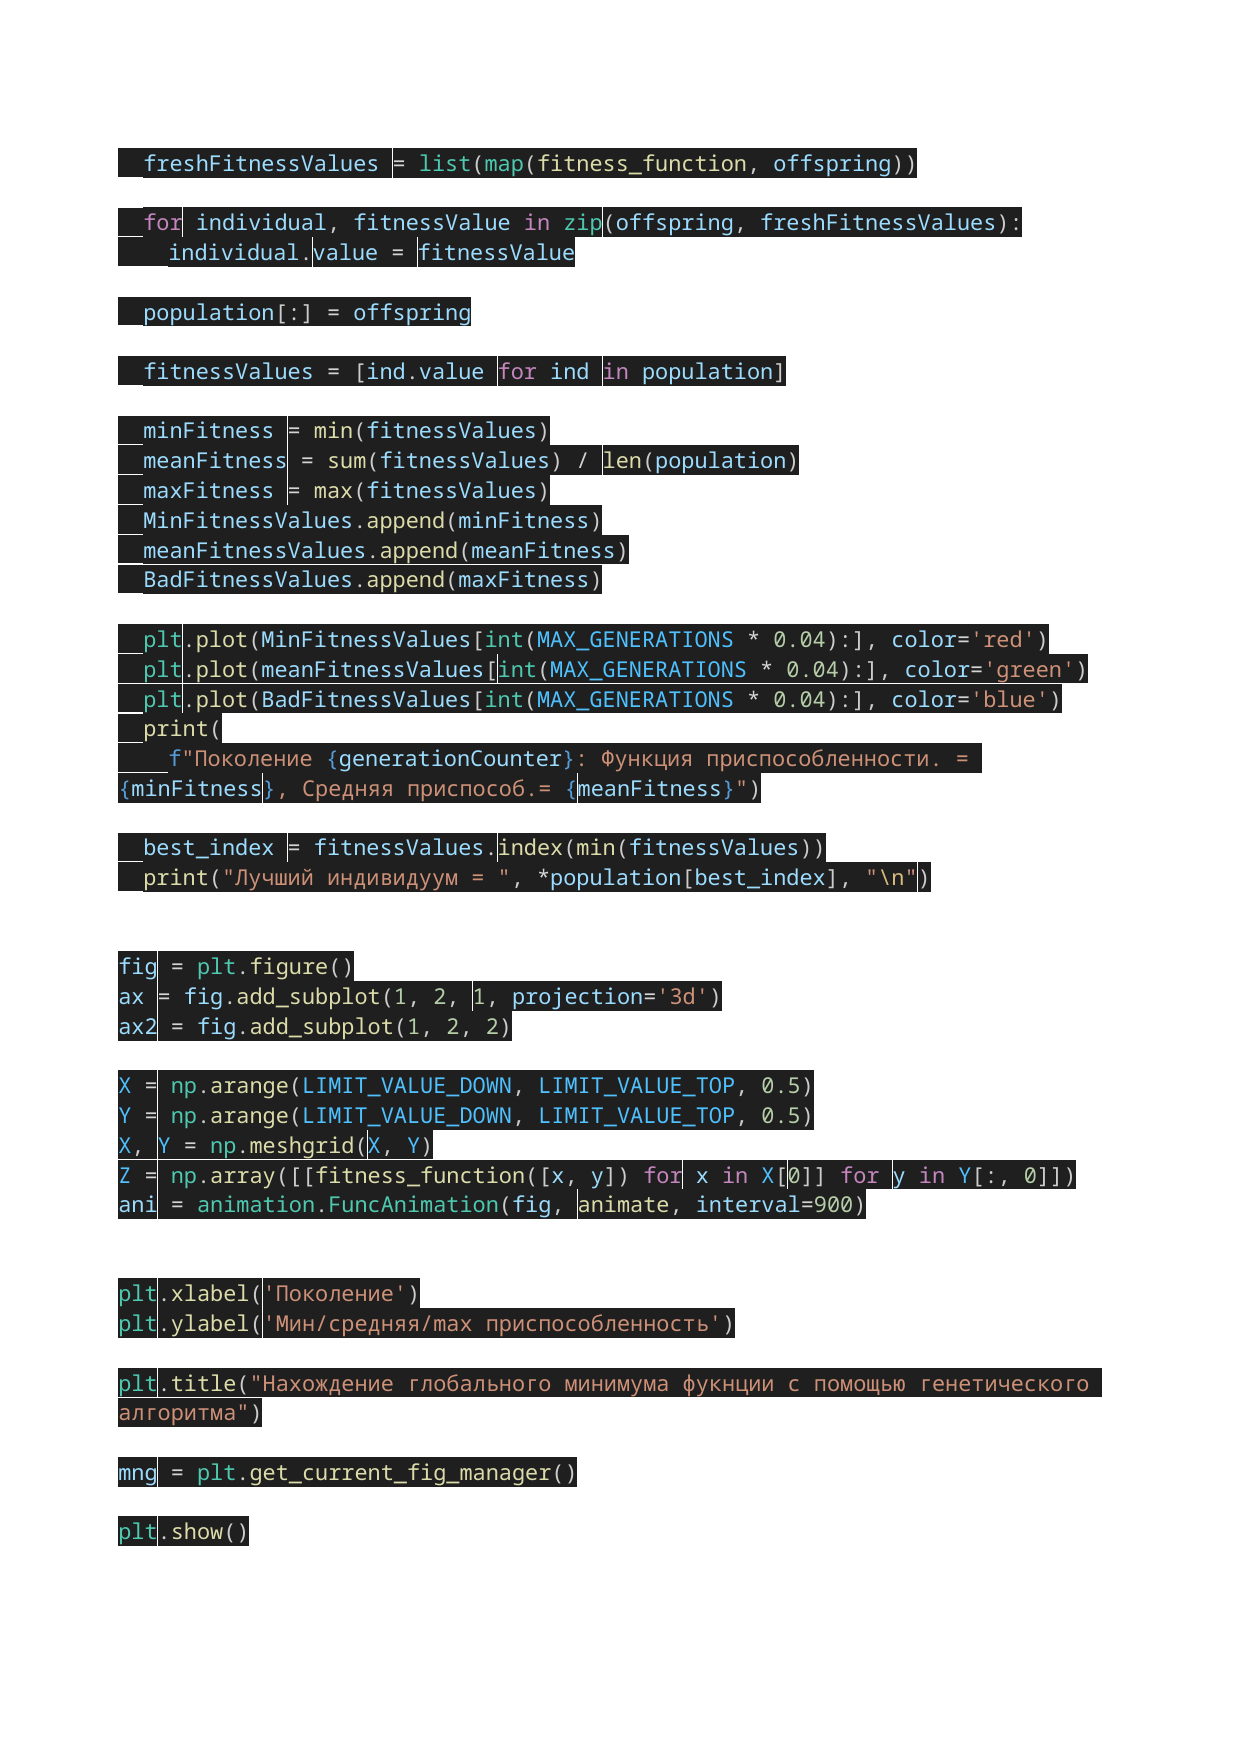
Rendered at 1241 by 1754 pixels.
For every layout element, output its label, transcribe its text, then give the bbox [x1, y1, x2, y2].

text BadFitnessValues.append(maxFitness) [118, 564, 1122, 594]
text Z = np.array([[fitness_function([x, y]) for x in X[0]] for y in Y[:, 0]]) [118, 1159, 1122, 1189]
text individual.value = fitnessValue [118, 237, 1122, 267]
text fitnessValues = [ind.value for ind in population] [118, 356, 1122, 386]
text plt.title("Нахождение глобального минимума фукнции с помощью генетического алгоритма") [118, 1368, 1122, 1427]
text meanFitness = sum(fitnessValues) / len(population) [118, 445, 1122, 475]
text best_index = fitnessValues.index(min(fitnessValues)) [118, 832, 1122, 862]
text f"Поколение {generationCounter}: Функция приспособленности. = {minFitness}, Средняя приспособ.= {meanFitness}") [118, 743, 1122, 803]
text minFitness = min(fitnessValues) [118, 416, 1122, 445]
text MinFitnessValues.append(minFitness) [118, 505, 1122, 535]
text meanFitnessValues.append(meanFitness) [118, 535, 1122, 564]
text print("Лучший индивидуум = ", *population[best_index], "\n") [118, 862, 1122, 892]
text Y = np.arange(LIMIT_VALUE_DOWN, LIMIT_VALUE_TOP, 0.5) [118, 1100, 1122, 1130]
text X = np.arange(LIMIT_VALUE_DOWN, LIMIT_VALUE_TOP, 0.5) [118, 1070, 1122, 1100]
text freshFitnessValues = list(map(fitness_function, offspring)) [118, 148, 1122, 178]
text mng = plt.get_current_fig_manager() [118, 1457, 1122, 1487]
text plt.plot(MinFitnessValues[int(MAX_GENERATIONS * 0.04):], color='red') [118, 624, 1122, 654]
text plt.ylabel('Мин/средняя/max приспособленность') [118, 1308, 1122, 1338]
text ax2 = fig.add_subplot(1, 2, 2) [118, 1011, 1122, 1041]
text plt.xlabel('Поколение') [118, 1278, 1122, 1308]
text plt.show() [118, 1516, 1122, 1546]
text print( [118, 713, 1122, 743]
text fig = plt.figure() [118, 951, 1122, 981]
text X, Y = np.meshgrid(X, Y) [118, 1130, 1122, 1159]
text maxFitness = max(fitnessValues) [118, 475, 1122, 505]
text ani = animation.FuncAnimation(fig, animate, interval=900) [118, 1189, 1122, 1219]
text population[:] = offspring [118, 297, 1122, 326]
text for individual, fitnessValue in zip(offspring, freshFitnessValues): [118, 207, 1122, 237]
text plt.plot(meanFitnessValues[int(MAX_GENERATIONS * 0.04):], color='green') [118, 654, 1122, 683]
text ax = fig.add_subplot(1, 2, 1, projection='3d') [118, 981, 1122, 1011]
text plt.plot(BadFitnessValues[int(MAX_GENERATIONS * 0.04):], color='blue') [118, 683, 1122, 713]
